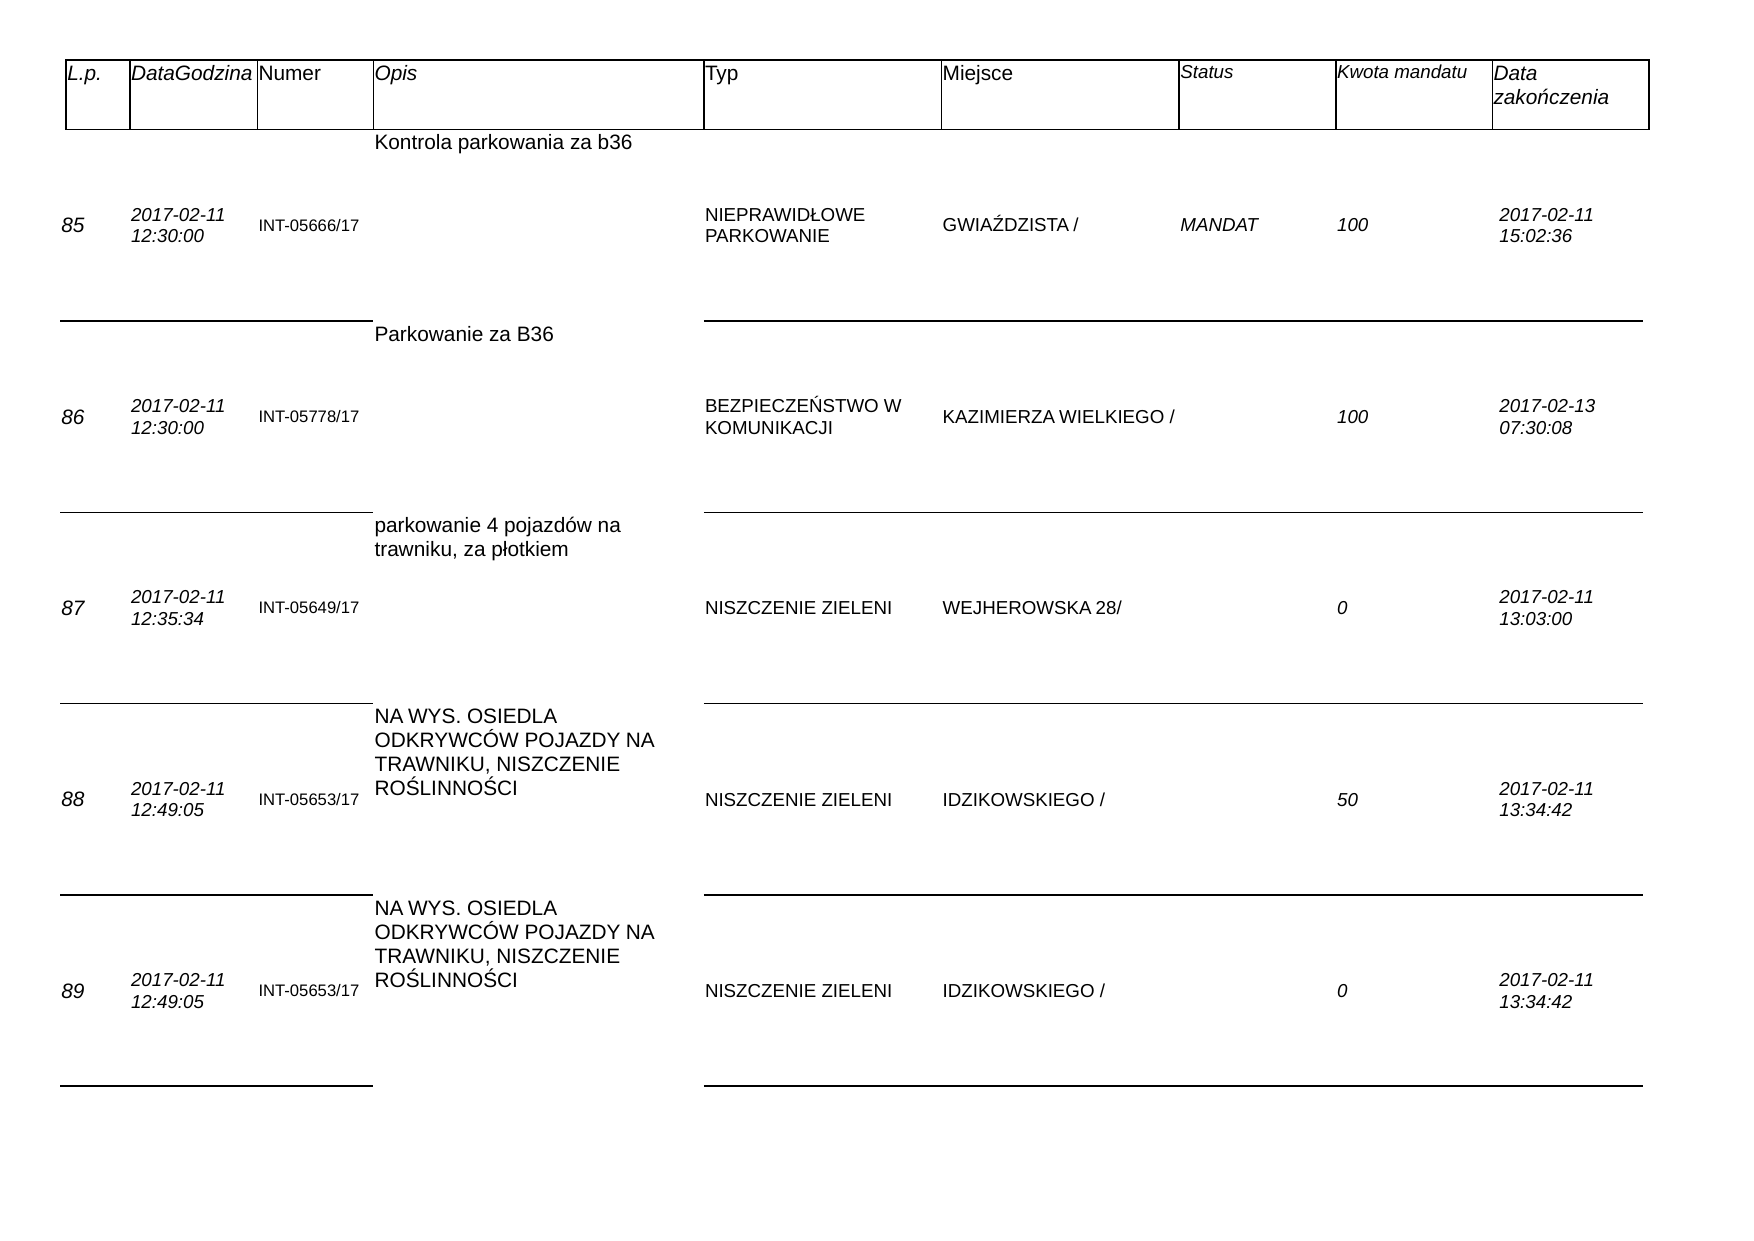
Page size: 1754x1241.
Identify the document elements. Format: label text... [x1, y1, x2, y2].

table_cell NISZCZENIE ZIELENI [704, 513, 941, 703]
table_cell NA WYS. OSIEDLA ODKRYWCÓW POJAZDY NA TRAWNIKU, NISZCZENIE ROŚLINNOŚCI [373, 894, 704, 1085]
table_cell 0 [1336, 896, 1498, 1085]
table_header Kwota mandatu [1337, 61, 1492, 129]
table_cell [1179, 513, 1336, 703]
table_cell MANDAT [1179, 130, 1336, 320]
table_header Status [1180, 61, 1335, 129]
table_cell [1643, 894, 1649, 1085]
table_cell 2017-02-11 12:30:00 [130, 130, 257, 320]
table_header Data zakończenia [1493, 61, 1648, 129]
table_cell 88 [60, 704, 130, 894]
table_header Typ [705, 61, 941, 129]
table_cell [1643, 130, 1649, 320]
table_cell INT-05649/17 [257, 513, 373, 703]
table_cell 85 [60, 129, 130, 320]
table_cell 2017-02-11 13:34:42 [1498, 896, 1643, 1085]
table_header Numer [258, 61, 373, 129]
table_cell 2017-02-11 13:03:00 [1498, 513, 1643, 703]
table_cell 100 [1336, 322, 1498, 511]
table_cell WEJHEROWSKA 28/ [941, 513, 1179, 703]
table_header DataGodzina [131, 61, 257, 129]
table_cell Parkowanie za B36 [373, 320, 704, 511]
table_cell KAZIMIERZA WIELKIEGO / [941, 322, 1179, 511]
table_cell 100 [1336, 130, 1498, 320]
table_cell NISZCZENIE ZIELENI [704, 704, 941, 894]
table_cell INT-05653/17 [257, 704, 373, 894]
table_header [60, 59, 65, 129]
table_cell 2017-02-11 12:30:00 [130, 322, 257, 511]
table_header L.p. [67, 61, 129, 129]
table_header Opis [374, 61, 703, 129]
table_cell BEZPIECZEŃSTWO W KOMUNIKACJI [704, 322, 941, 511]
table_cell [1179, 896, 1336, 1085]
table_cell 50 [1336, 704, 1498, 894]
table_cell 89 [60, 896, 130, 1085]
table_cell 2017-02-13 07:30:08 [1498, 322, 1643, 511]
table_cell IDZIKOWSKIEGO / [941, 704, 1179, 894]
table_cell NA WYS. OSIEDLA ODKRYWCÓW POJAZDY NA TRAWNIKU, NISZCZENIE ROŚLINNOŚCI [373, 703, 704, 894]
table_cell 0 [1336, 513, 1498, 703]
table_cell [1179, 704, 1336, 894]
table_cell 87 [60, 513, 130, 703]
table_cell Kontrola parkowania za b36 [373, 130, 704, 320]
table_header Miejsce [942, 61, 1178, 129]
table_cell 86 [60, 322, 130, 511]
table_cell [1643, 320, 1649, 511]
table_cell INT-05778/17 [257, 322, 373, 511]
table_cell INT-05653/17 [257, 896, 373, 1085]
table_cell IDZIKOWSKIEGO / [941, 896, 1179, 1085]
table_cell NISZCZENIE ZIELENI [704, 896, 941, 1085]
table_cell [1643, 703, 1649, 894]
table_cell GWIAŹDZISTA / [941, 130, 1179, 320]
table_cell 2017-02-11 15:02:36 [1498, 130, 1643, 320]
table_cell 2017-02-11 13:34:42 [1498, 704, 1643, 894]
table_cell 2017-02-11 12:49:05 [130, 704, 257, 894]
table_cell [1179, 322, 1336, 511]
table_cell 2017-02-11 12:35:34 [130, 513, 257, 703]
table_cell 2017-02-11 12:49:05 [130, 896, 257, 1085]
table_cell parkowanie 4 pojazdów na trawniku, za płotkiem [373, 511, 704, 703]
table_cell [1643, 511, 1649, 703]
table_cell NIEPRAWIDŁOWE PARKOWANIE [704, 130, 941, 320]
table_cell INT-05666/17 [257, 130, 373, 320]
